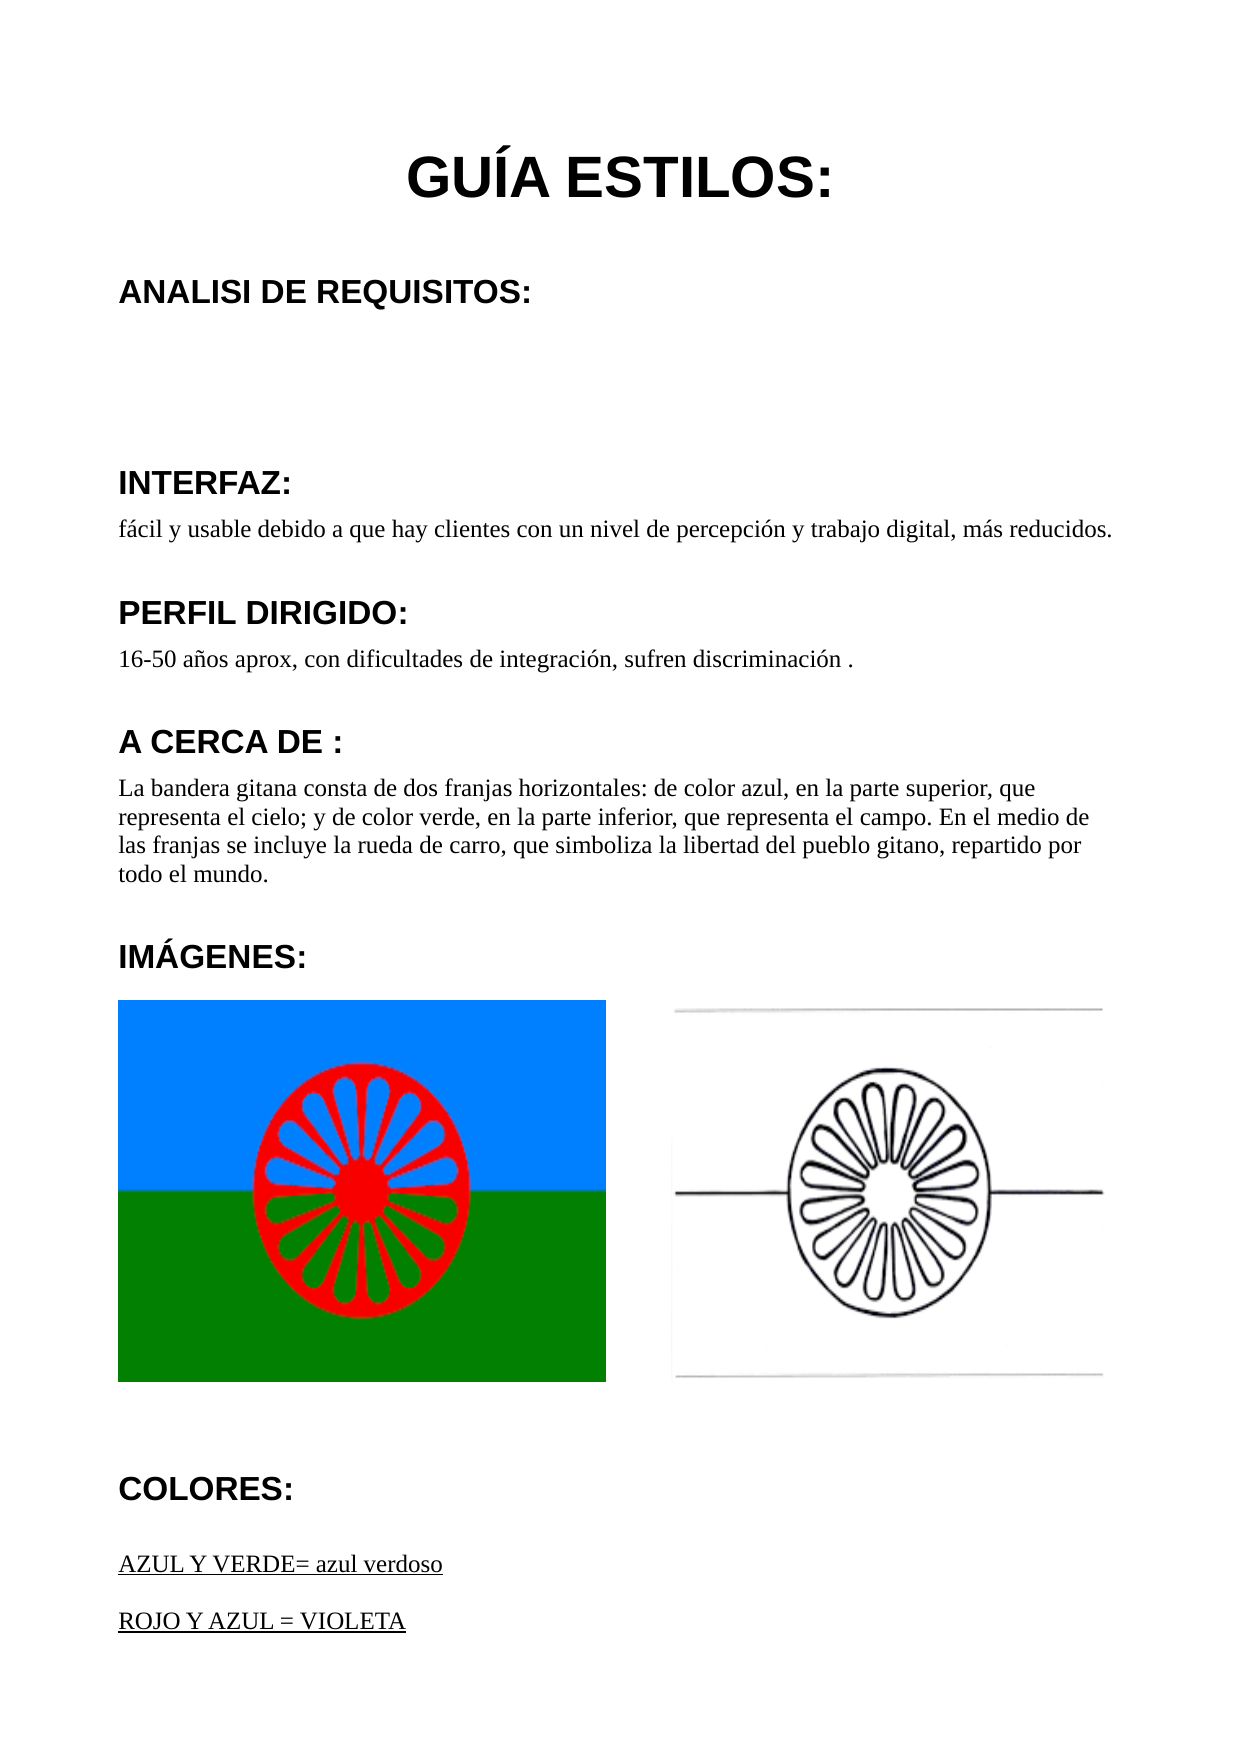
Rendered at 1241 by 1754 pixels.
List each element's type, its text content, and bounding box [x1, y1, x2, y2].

text ROJO Y AZUL = VIOLETA [118, 1606, 1122, 1635]
subtitle INTERFAZ: [118, 463, 1122, 502]
subtitle COLORES: [118, 1469, 1122, 1508]
subtitle PERFIL DIRIGIDO: [118, 593, 1122, 631]
picture [671, 1007, 1106, 1384]
text 16-50 años aprox, con dificultades de integración, sufren discriminación . [118, 644, 1122, 672]
subtitle ANALISI DE REQUISITOS: [118, 272, 1122, 311]
subtitle A CERCA DE : [118, 722, 1122, 760]
text fácil y usable debido a que hay clientes con un nivel de percepción y trabajo digital, más reducidos. [118, 514, 1122, 543]
picture [118, 1000, 606, 1382]
title GUÍA ESTILOS: [118, 143, 1122, 210]
text La bandera gitana consta de dos franjas horizontales: de color azul, en la parte superior, que representa el cielo; y de color verde, en la parte inferior, que representa el campo. En el medio de las franjas se incluye la rueda de carro, que simboliza la libertad del pueblo gitano, repartido por todo el mundo. [118, 773, 1122, 888]
text AZUL Y VERDE= azul verdoso [118, 1549, 1122, 1578]
subtitle IMÁGENES: [118, 937, 1122, 976]
